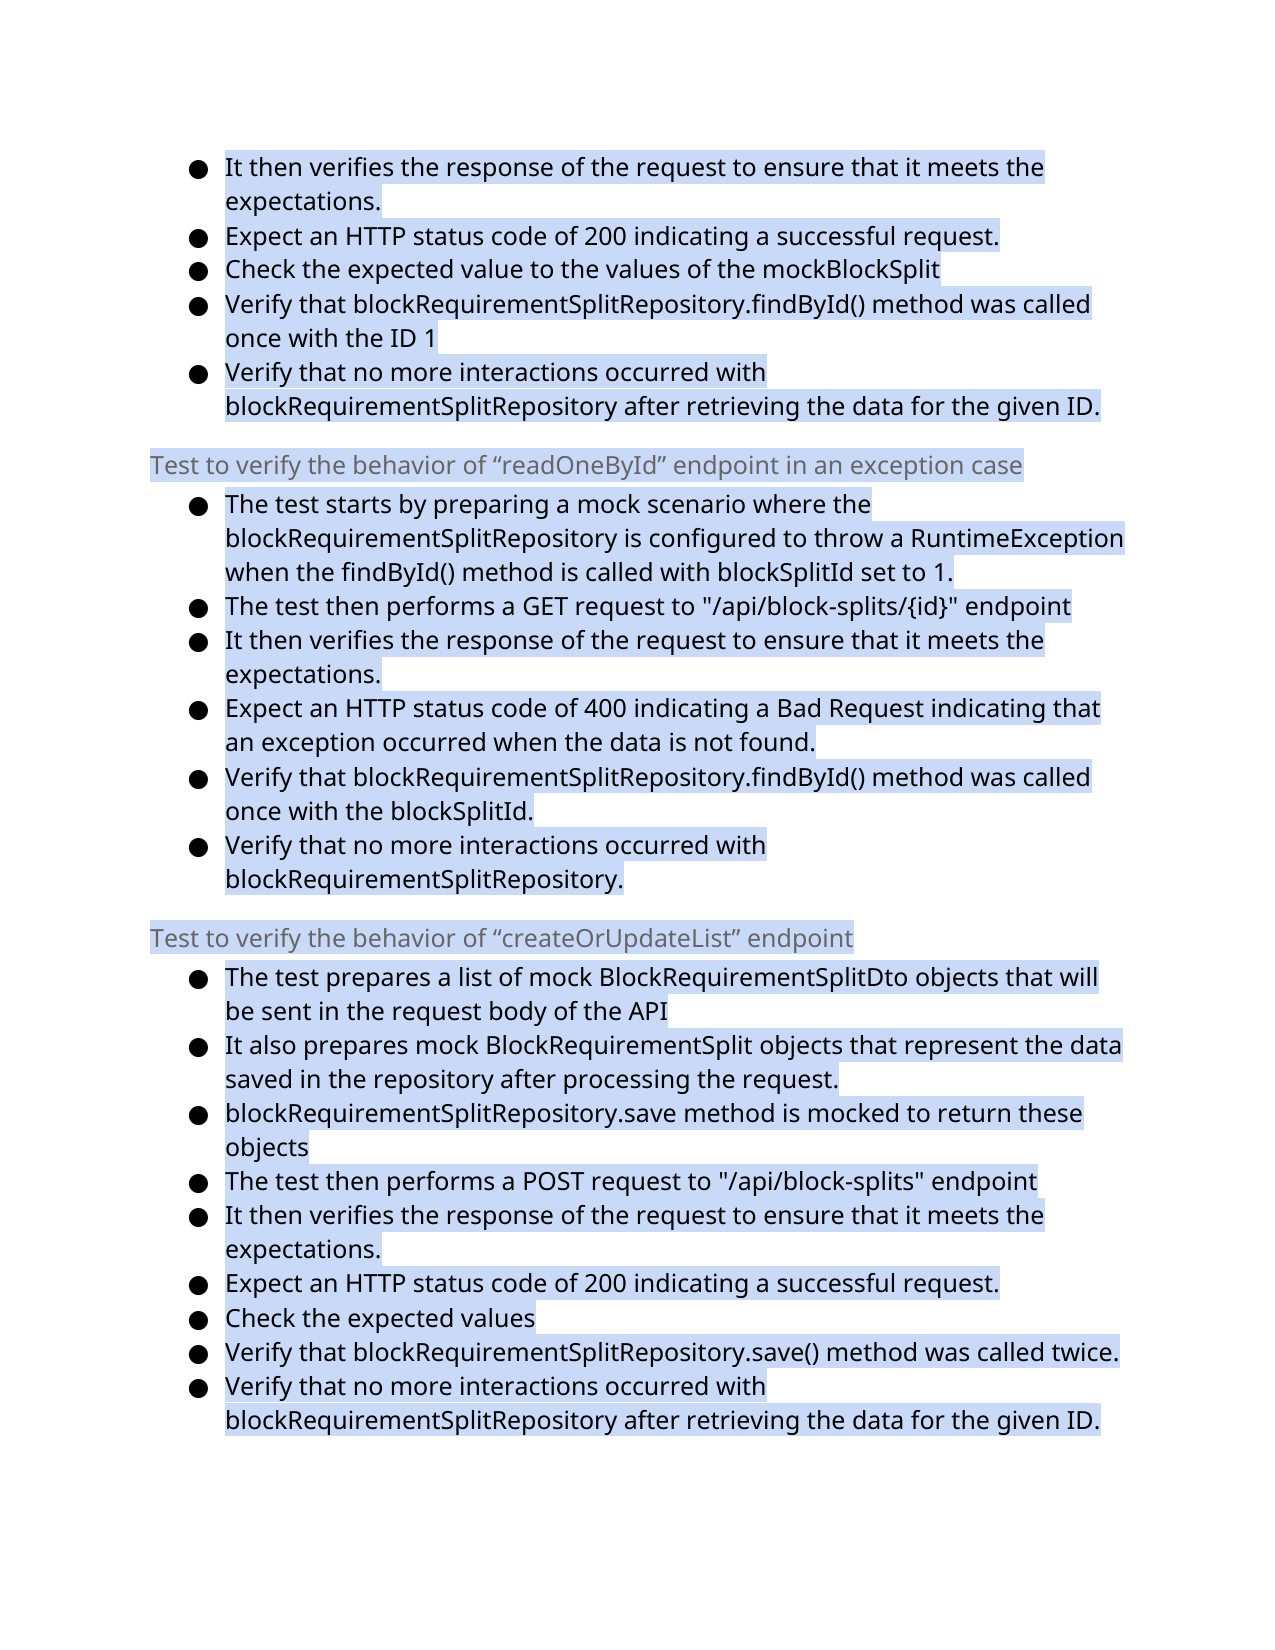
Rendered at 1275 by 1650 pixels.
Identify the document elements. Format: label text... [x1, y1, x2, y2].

text Test to verify the behavior of “createOrUpdateList” endpoint [150, 920, 1125, 954]
list Verify that no more interactions occurred with blockRequirementSplitRepository. [187, 827, 1125, 895]
list Expect an HTTP status code of 400 indicating a Bad Request indicating that an exception occurred when the data is not found. [187, 691, 1125, 759]
list The test then performs a GET request to "/api/block-splits/{id}" endpoint [187, 589, 1125, 623]
list blockRequirementSplitRepository.save method is mocked to return these objects [187, 1096, 1125, 1164]
list The test starts by preparing a mock scenario where the blockRequirementSplitRepository is configured to throw a RuntimeException when the findById() method is called with blockSplitId set to 1. [187, 487, 1125, 589]
list Verify that blockRequirementSplitRepository.findById() method was called once with the blockSplitId. [187, 759, 1125, 827]
list It then verifies the response of the request to ensure that it meets the expectations. [187, 1198, 1125, 1266]
list Verify that blockRequirementSplitRepository.findById() method was called once with the ID 1 [187, 286, 1125, 354]
list Verify that no more interactions occurred with blockRequirementSplitRepository after retrieving the data for the given ID. [187, 1368, 1125, 1436]
list The test then performs a POST request to "/api/block-splits" endpoint [187, 1164, 1125, 1198]
list Check the expected values [187, 1300, 1125, 1334]
list Expect an HTTP status code of 200 indicating a successful request. [187, 1266, 1125, 1300]
list It also prepares mock BlockRequirementSplit objects that represent the data saved in the repository after processing the request. [187, 1028, 1125, 1096]
list It then verifies the response of the request to ensure that it meets the expectations. [187, 623, 1125, 691]
text Test to verify the behavior of “readOneById” endpoint in an exception case [150, 447, 1125, 482]
list Verify that blockRequirementSplitRepository.save() method was called twice. [187, 1334, 1125, 1368]
list Verify that no more interactions occurred with blockRequirementSplitRepository after retrieving the data for the given ID. [187, 354, 1125, 422]
list Expect an HTTP status code of 200 indicating a successful request. [187, 218, 1125, 252]
list The test prepares a list of mock BlockRequirementSplitDto objects that will be sent in the request body of the API [187, 959, 1125, 1028]
list Check the expected value to the values of the mockBlockSplit [187, 252, 1125, 286]
list It then verifies the response of the request to ensure that it meets the expectations. [187, 150, 1125, 218]
